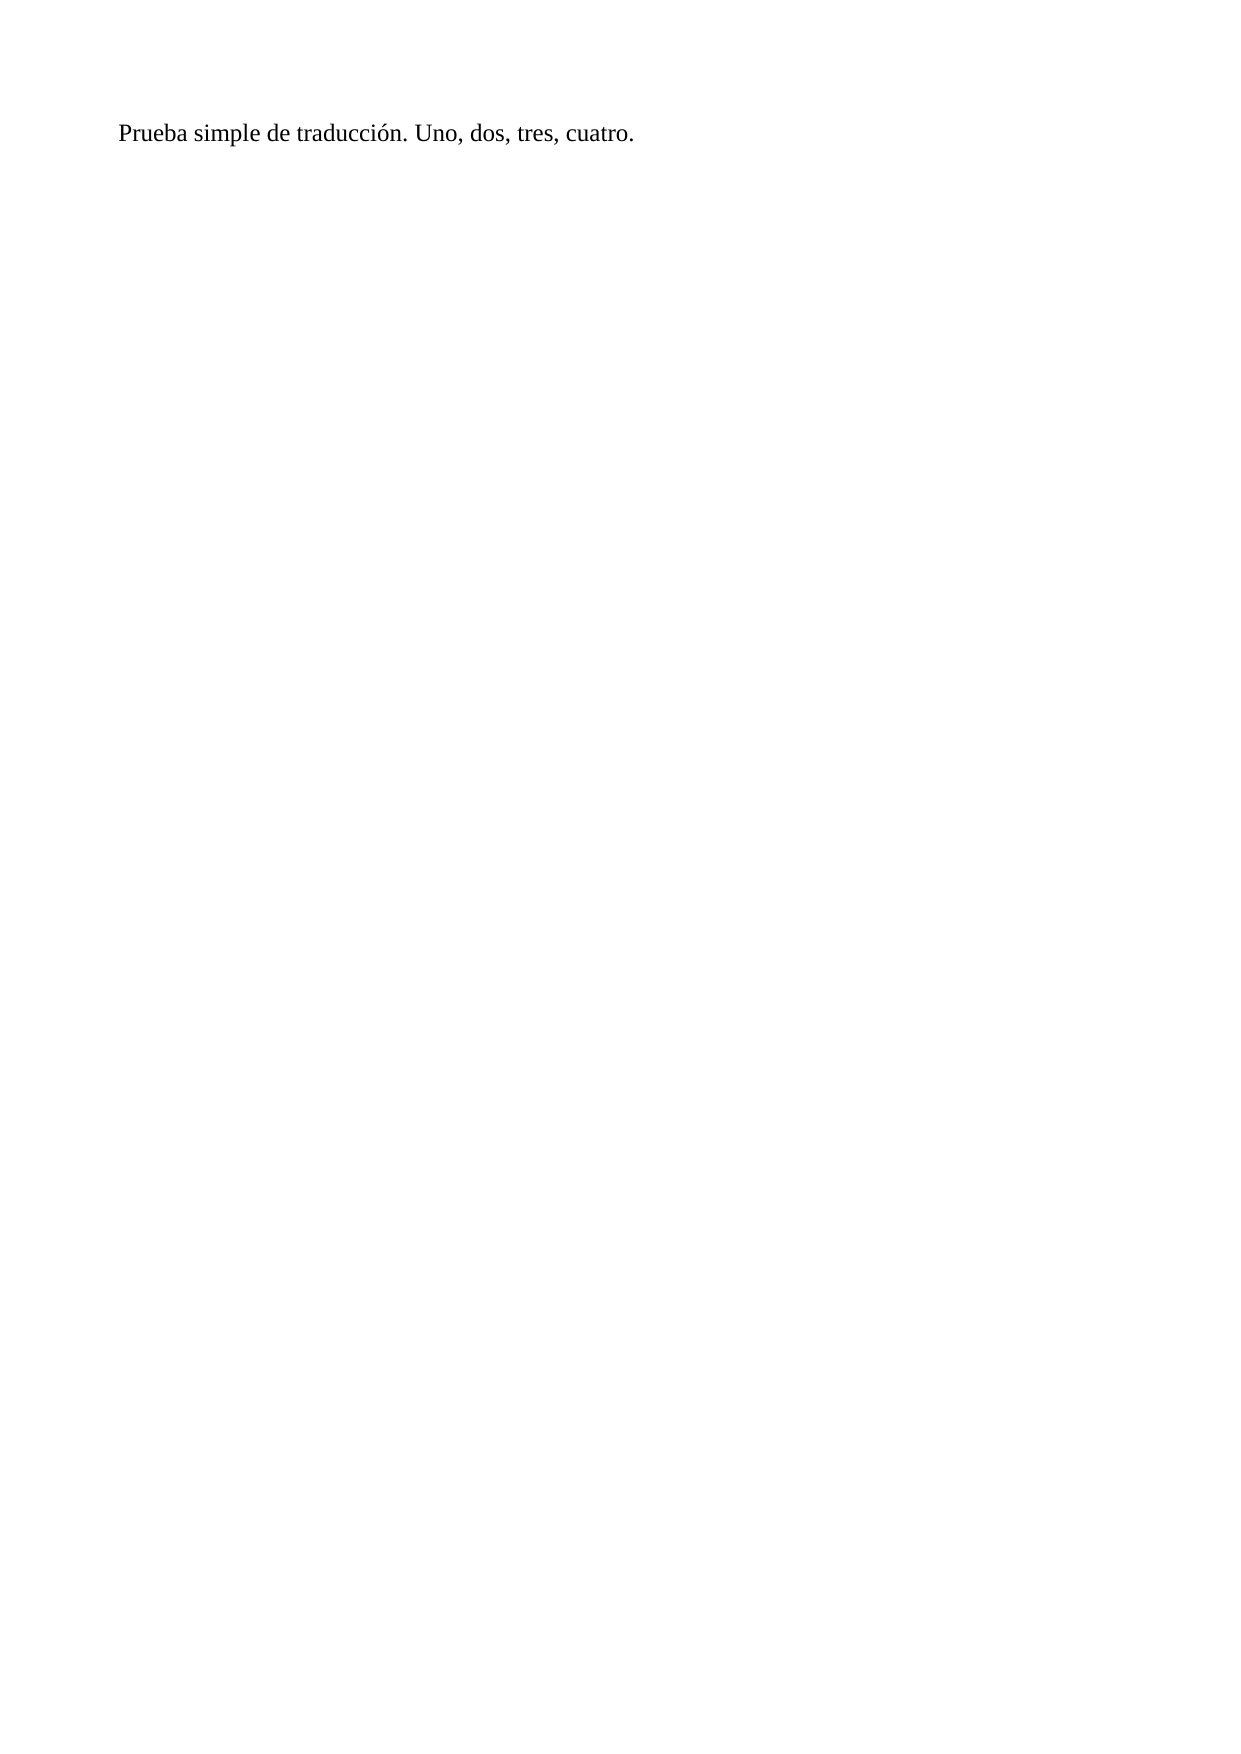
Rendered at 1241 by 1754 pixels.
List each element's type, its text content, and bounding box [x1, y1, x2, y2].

text Prueba simple de traducción. Uno, dos, tres, cuatro. [118, 118, 1122, 147]
